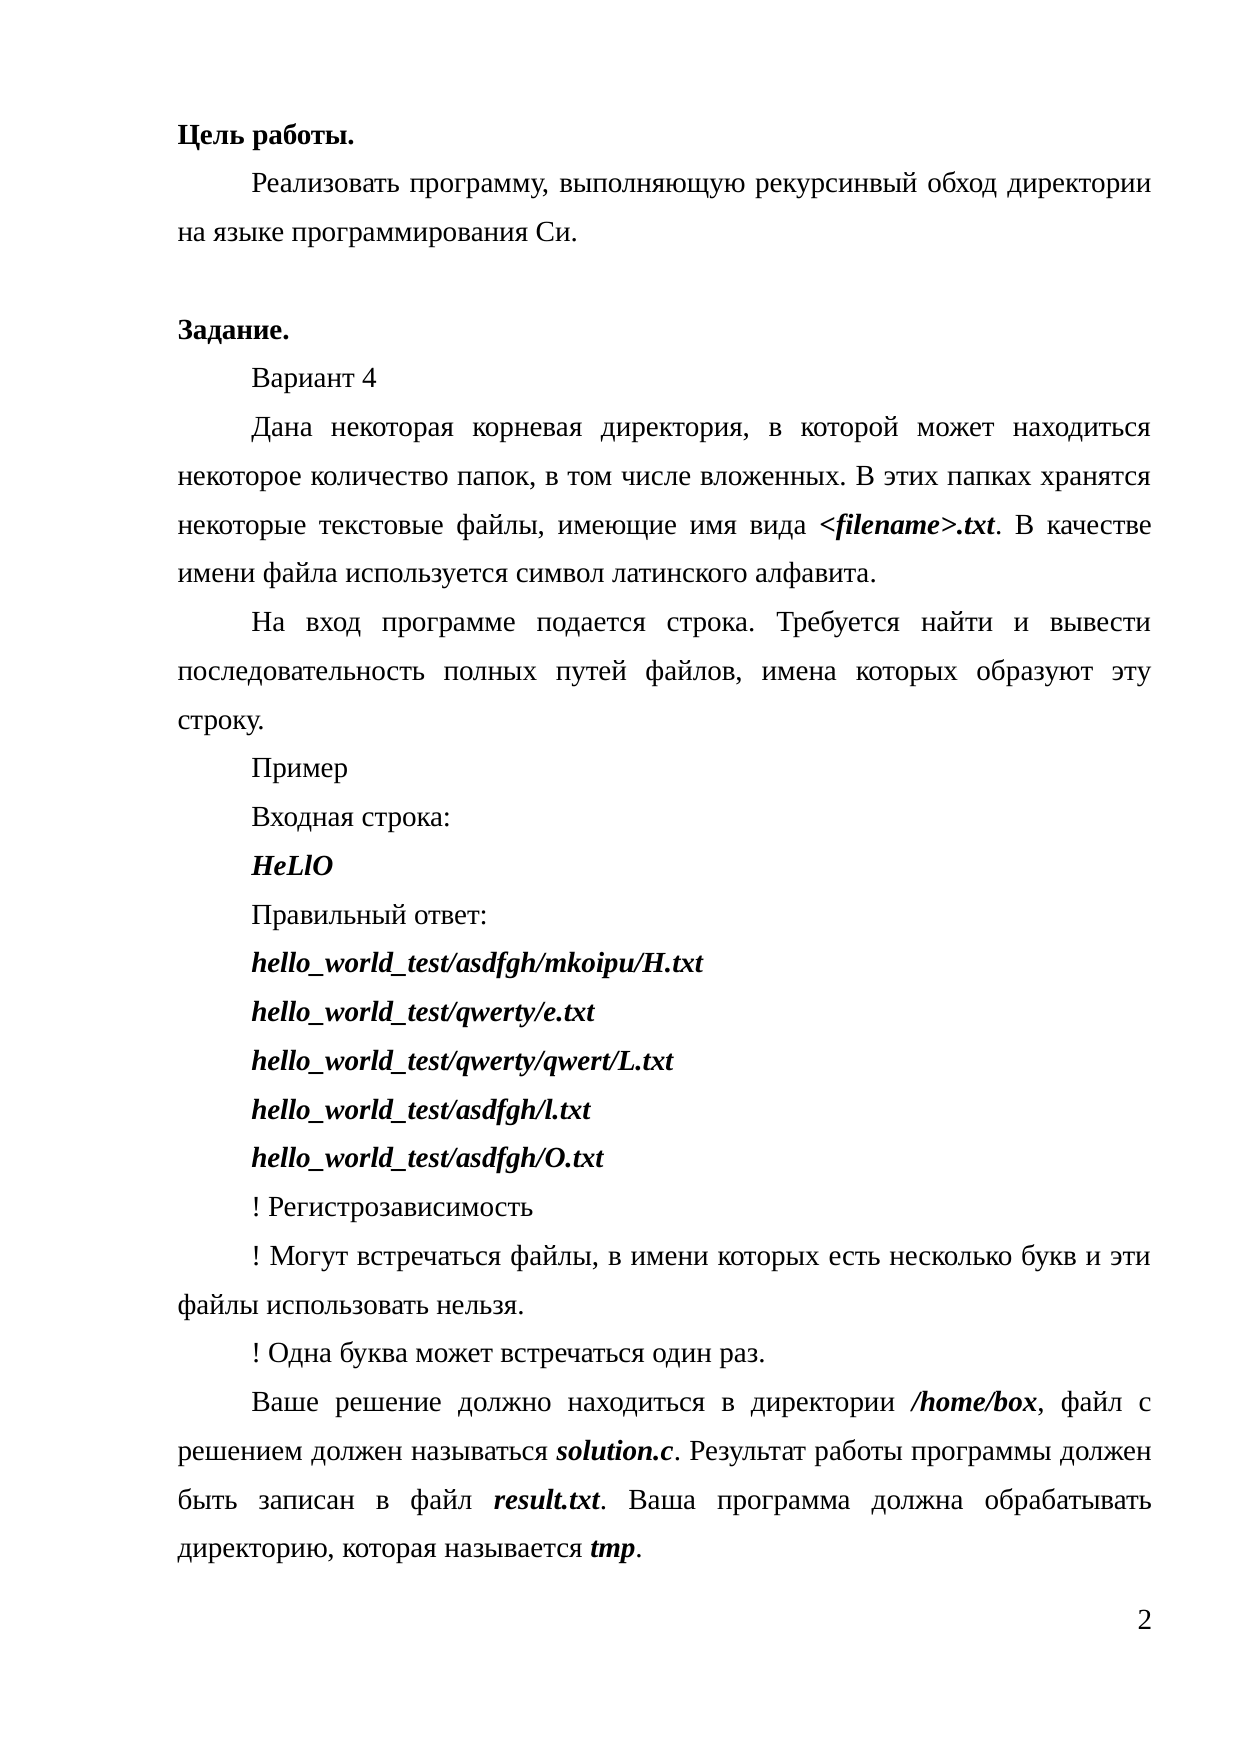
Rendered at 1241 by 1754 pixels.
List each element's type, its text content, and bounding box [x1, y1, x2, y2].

text Пример [177, 752, 1152, 784]
text hello_world_test/qwerty/e.txt [177, 996, 1152, 1028]
text Дана некоторая корневая директория, в которой может находиться некоторое количество папок, в том числе вложенных. В этих папках хранятся некоторые текстовые файлы, имеющие имя вида <filename>.txt. В качестве имени файла используется символ латинского алфавита. [177, 411, 1152, 589]
subtitle Задание. [177, 313, 1152, 346]
text Ваше решение должно находиться в директории /home/box, файл с решением должен называться solution.c. Результат работы программы должен быть записан в файл result.txt. Ваша программа должна обрабатывать директорию, которая называется tmp. [177, 1386, 1152, 1564]
text Входная строка: [177, 801, 1152, 833]
text hello_world_test/asdfgh/O.txt [177, 1142, 1152, 1174]
text ! Могут встречаться файлы, в имени которых есть несколько букв и эти файлы использовать нельзя. [177, 1239, 1152, 1321]
text hello_world_test/qwerty/qwert/L.txt [177, 1044, 1152, 1077]
text HeLlO [177, 849, 1152, 882]
text hello_world_test/asdfgh/mkoipu/H.txt [177, 947, 1152, 979]
text Вариант 4 [177, 362, 1152, 394]
text Правильный ответ: [177, 898, 1152, 931]
subtitle Цель работы. [177, 118, 1152, 151]
text hello_world_test/asdfgh/l.txt [177, 1093, 1152, 1126]
text ! Одна буква может встречаться один раз. [177, 1337, 1152, 1369]
text Реализовать программу, выполняющую рекурсинвый обход директории на языке программирования Си. [177, 167, 1152, 248]
text На вход программе подается строка. Требуется найти и вывести последовательность полных путей файлов, имена которых образуют эту строку. [177, 606, 1152, 736]
text ! Регистрозависимость [177, 1191, 1152, 1223]
